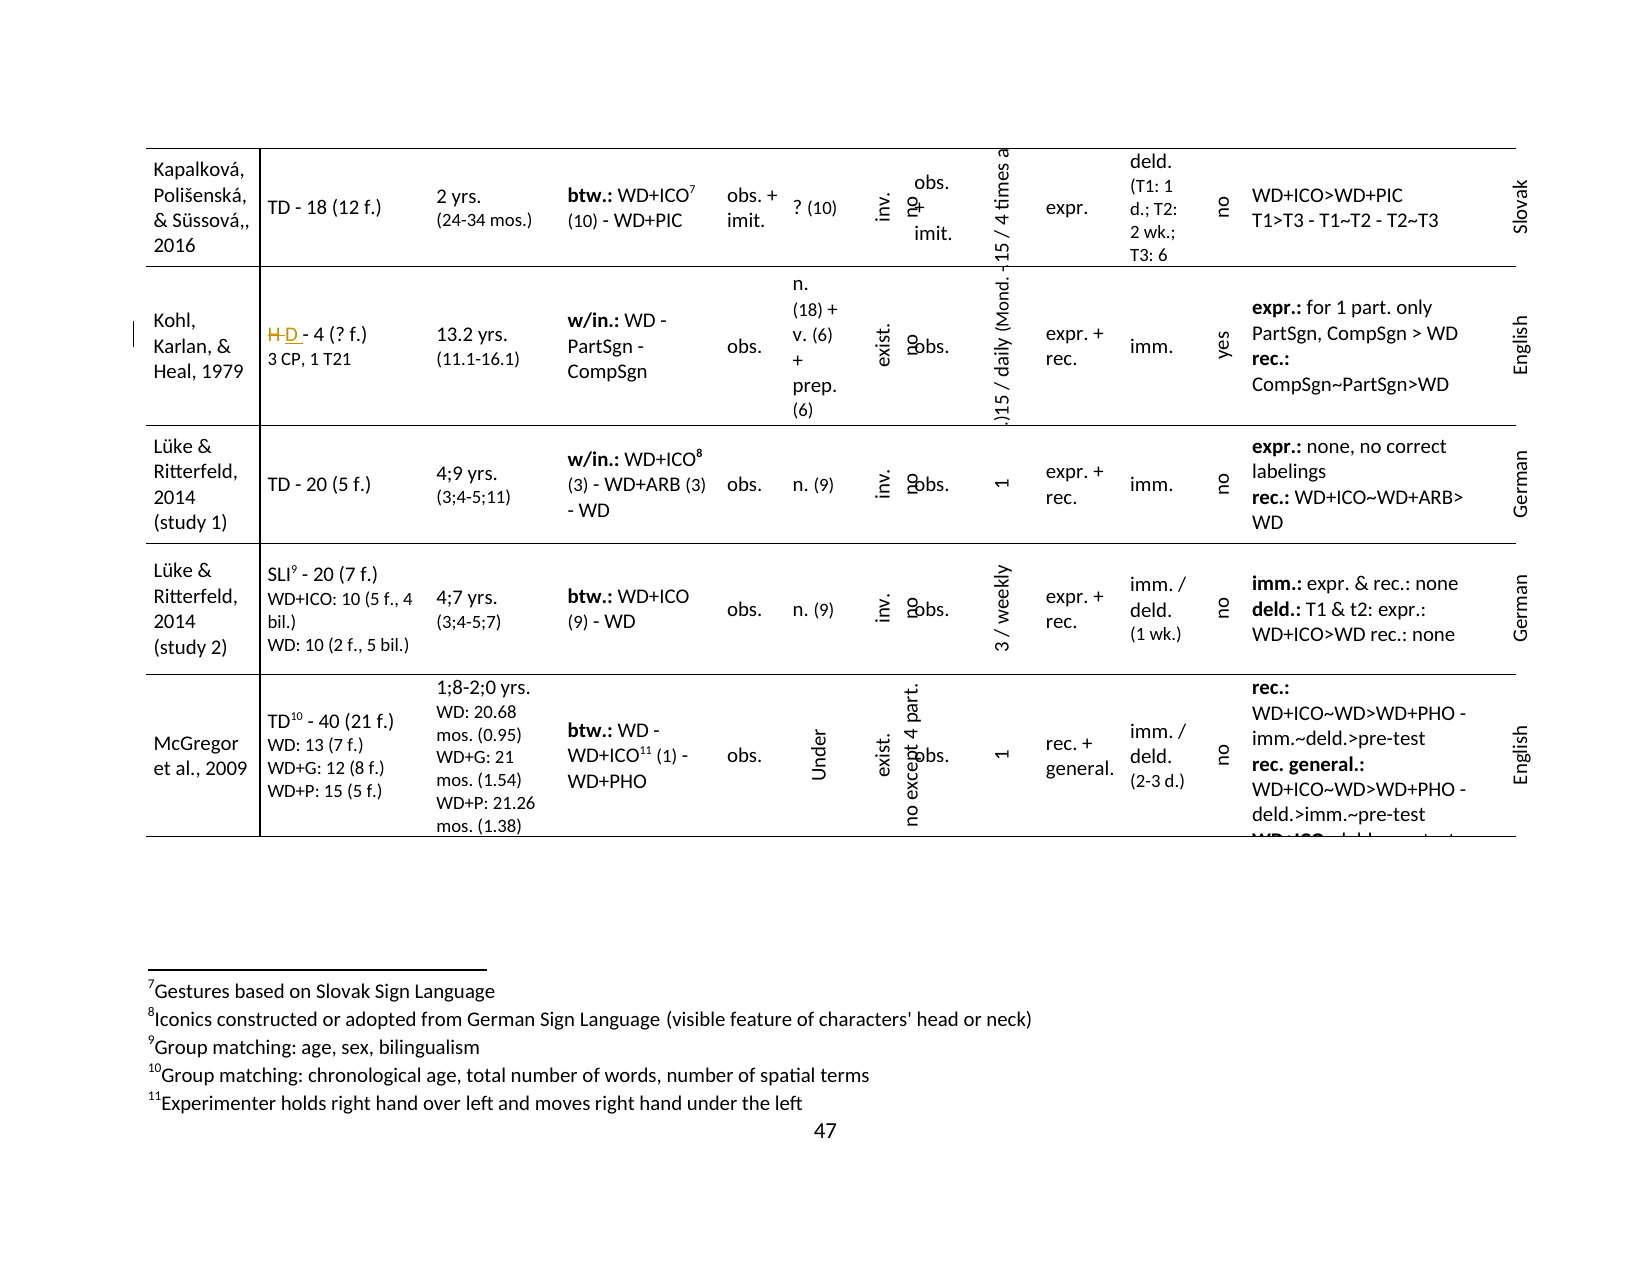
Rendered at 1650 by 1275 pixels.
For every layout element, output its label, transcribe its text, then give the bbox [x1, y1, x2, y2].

table_cell imm. / deld. (1 wk.) [1123, 544, 1198, 673]
table_cell Under [785, 675, 851, 836]
table_cell Kapalková, Polišenská, & Süssová,, 2016 [146, 149, 259, 266]
table_cell WD+ICO>WD+PIC T1>T3 - T1~T2 - T2~T3 [1245, 149, 1488, 266]
table_cell McGregor et al., 2009 [146, 675, 259, 836]
table_cell 1;8-2;0 yrs. WD: 20.68 mos. (0.95) WD+G: 21 mos. (1.54) WD+P: 21.26 mos. (1.38) [429, 675, 560, 836]
table_cell expr. [1038, 149, 1123, 266]
table_cell no except 4 part. [879, 675, 907, 836]
table_cell German [1488, 544, 1516, 673]
table_cell 3 / weekly [963, 544, 1038, 673]
table_cell no [879, 267, 907, 424]
table_cell exist. [851, 675, 879, 836]
table_cell 13.2 yrs. (11.1-16.1) [429, 267, 560, 424]
table_cell imm. [1123, 267, 1198, 424]
table_cell n. (9) [785, 544, 851, 673]
table_cell btw.: WD - WD+ICO (1) - WD+PHO [560, 675, 719, 836]
table_cell TD - 20 (5 f.) [261, 426, 429, 543]
table_cell inv. [851, 426, 879, 543]
table_cell btw.: WD+ICO (9) - WD [560, 544, 719, 673]
table_cell obs. [720, 267, 785, 424]
table_cell Lüke & Ritterfeld, 2014 (study 2) [146, 544, 259, 673]
table_cell SLI - 20 (7 f.) WD+ICO: 10 (5 f., 4 bil.) WD: 10 (2 f., 5 bil.) [261, 544, 429, 673]
table_cell yes [1198, 267, 1244, 424]
table_cell obs. + imit. [720, 149, 785, 266]
table_cell 4;9 yrs. (3;4-5;11) [429, 426, 560, 543]
table_cell exist. [851, 267, 879, 424]
table_cell no [879, 426, 907, 543]
table_cell obs. [907, 426, 963, 543]
table_cell obs. [907, 544, 963, 673]
table_cell 15 / daily (Mond. - Sat.) [963, 267, 1038, 424]
table_cell expr.: none, no correct labelings rec.: WD+ICO~WD+ARB> WD [1245, 426, 1488, 543]
table_cell w/in.: WD - PartSgn - CompSgn [560, 267, 719, 424]
table_cell 1 [963, 426, 1038, 543]
table_cell obs. [907, 675, 963, 836]
table_cell deld. (T1: 1 d.; T2: 2 wk.; T3: 6 wk.) [1123, 149, 1198, 266]
table_cell expr.: for 1 part. only PartSgn, CompSgn > WD rec.: CompSgn~PartSgn>WD [1245, 267, 1488, 424]
table_cell rec. + general. [1038, 675, 1123, 836]
table_cell English [1488, 675, 1516, 836]
table_cell n. (9) [785, 426, 851, 543]
table_cell btw.: WD+ICO (10) - WD+PIC [560, 149, 719, 266]
table_cell imm.: expr. & rec.: none deld.: T1 & t2: expr.: WD+ICO>WD rec.: none [1245, 544, 1488, 673]
table_cell expr. + rec. [1038, 426, 1123, 543]
table_cell English [1488, 267, 1516, 424]
table_cell imm. / deld. (2-3 d.) [1123, 675, 1198, 836]
table_cell obs. [720, 675, 785, 836]
table_cell inv. [851, 149, 879, 266]
table_cell Lüke & Ritterfeld, 2014 (study 1) [146, 426, 259, 543]
table_cell ? (10) [785, 149, 851, 266]
table_cell TD - 40 (21 f.) WD: 13 (7 f.) WD+G: 12 (8 f.) WD+P: 15 (5 f.) [261, 675, 429, 836]
table_cell obs. + imit. [907, 149, 963, 266]
table_cell rec.: WD+ICO~WD>WD+PHO - imm.~deld.>pre-test rec. general.: WD+ICO~WD>WD+PHO - deld.>imm.~pre-test WD+ICO: deld.>pre-test, deld.~imm., imm.~pre-test [1245, 675, 1488, 836]
table_cell n. (18) + v. (6) + prep. (6) [785, 267, 851, 424]
table_cell 1 [963, 675, 1038, 836]
table_cell expr. + rec. [1038, 267, 1123, 424]
table_cell inv. [851, 544, 879, 673]
table_cell obs. [720, 544, 785, 673]
table_cell obs. [720, 426, 785, 543]
table_cell no [1198, 675, 1244, 836]
table_cell Slovak [1488, 149, 1516, 266]
table_cell no [1198, 544, 1244, 673]
table_cell Kohl, Karlan, & Heal, 1979 [146, 267, 259, 424]
table_cell obs. [907, 267, 963, 424]
table_cell D - 4 (? f.) 3 CP, 1 T21 [261, 267, 429, 424]
table_cell no [1198, 149, 1244, 266]
table_cell 15 / 4 times a wk. [963, 149, 1038, 266]
table_cell no [1198, 426, 1244, 543]
table_cell no [879, 149, 907, 266]
table_cell w/in.: WD+ICO (3) - WD+ARB (3) - WD [560, 426, 719, 543]
table_cell 2 yrs. (24-34 mos.) [429, 149, 560, 266]
table_cell 4;7 yrs. (3;4-5;7) [429, 544, 560, 673]
table_cell German [1488, 426, 1516, 543]
table_cell expr. + rec. [1038, 544, 1123, 673]
table_cell imm. [1123, 426, 1198, 543]
table_cell no [879, 544, 907, 673]
table_cell TD - 18 (12 f.) [261, 149, 429, 266]
